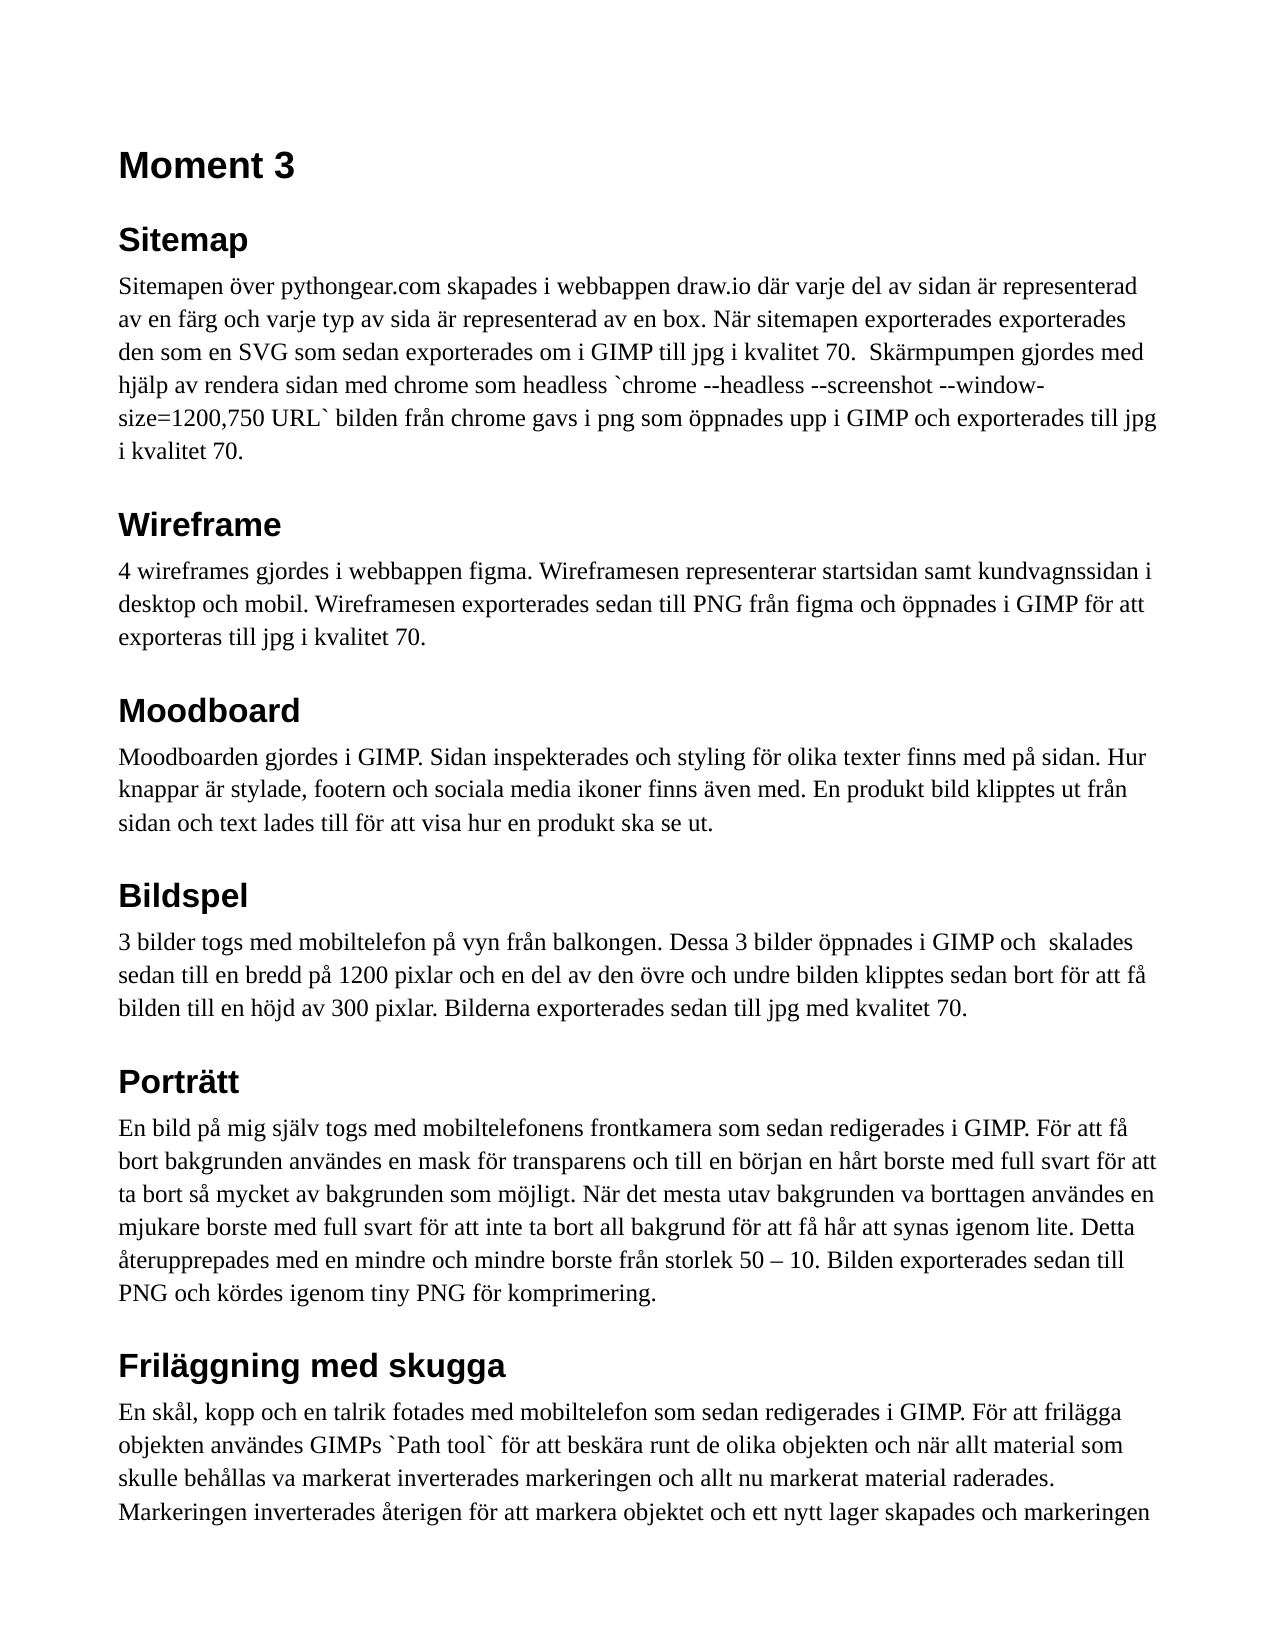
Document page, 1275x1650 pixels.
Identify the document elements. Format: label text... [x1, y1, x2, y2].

text Moodboarden gjordes i GIMP. Sidan inspekterades och styling för olika texter finns med på sidan. Hur knappar är stylade, footern och sociala media ikoner finns även med. En produkt bild klipptes ut från sidan och text lades till för att visa hur en produkt ska se ut. [118, 742, 1157, 836]
subtitle Bildspel [118, 876, 1157, 915]
subtitle Sitemap [118, 220, 1157, 259]
subtitle Moment 3 [118, 143, 1157, 187]
text 3 bilder togs med mobiltelefon på vyn från balkongen. Dessa 3 bilder öppnades i GIMP och skalades sedan till en bredd på 1200 pixlar och en del av den övre och undre bilden klipptes sedan bort för att få bilden till en höjd av 300 pixlar. Bilderna exporterades sedan till jpg med kvalitet 70. [118, 927, 1157, 1022]
subtitle Porträtt [118, 1062, 1157, 1100]
text Sitemapen över pythongear.com skapades i webbappen draw.io där varje del av sidan är representerad av en färg och varje typ av sida är representerad av en box. När sitemapen exporterades exporterades den som en SVG som sedan exporterades om i GIMP till jpg i kvalitet 70. Skärmpumpen gjordes med hjälp av rendera sidan med chrome som headless `chrome --headless --screenshot --window-size=1200,750 URL` bilden från chrome gavs i png som öppnades upp i GIMP och exporterades till jpg i kvalitet 70. [118, 271, 1157, 465]
text En skål, kopp och en talrik fotades med mobiltelefon som sedan redigerades i GIMP. För att frilägga objekten användes GIMPs `Path tool` för att beskära runt de olika objekten och när allt material som skulle behållas va markerat inverterades markeringen och allt nu markerat material raderades. Markeringen inverterades återigen för att markera objektet och ett nytt lager skapades och markeringen [118, 1397, 1157, 1525]
subtitle Wireframe [118, 505, 1157, 543]
text 4 wireframes gjordes i webbappen figma. Wireframesen representerar startsidan samt kundvagnssidan i desktop och mobil. Wireframesen exporterades sedan till PNG från figma och öppnades i GIMP för att exporteras till jpg i kvalitet 70. [118, 556, 1157, 651]
subtitle Moodboard [118, 690, 1157, 729]
text En bild på mig själv togs med mobiltelefonens frontkamera som sedan redigerades i GIMP. För att få bort bakgrunden användes en mask för transparens och till en början en hårt borste med full svart för att ta bort så mycket av bakgrunden som möjligt. När det mesta utav bakgrunden va borttagen användes en mjukare borste med full svart för att inte ta bort all bakgrund för att få hår att synas igenom lite. Detta återupprepades med en mindre och mindre borste från storlek 50 – 10. Bilden exporterades sedan till PNG och kördes igenom tiny PNG för komprimering. [118, 1113, 1157, 1307]
subtitle Friläggning med skugga [118, 1346, 1157, 1385]
